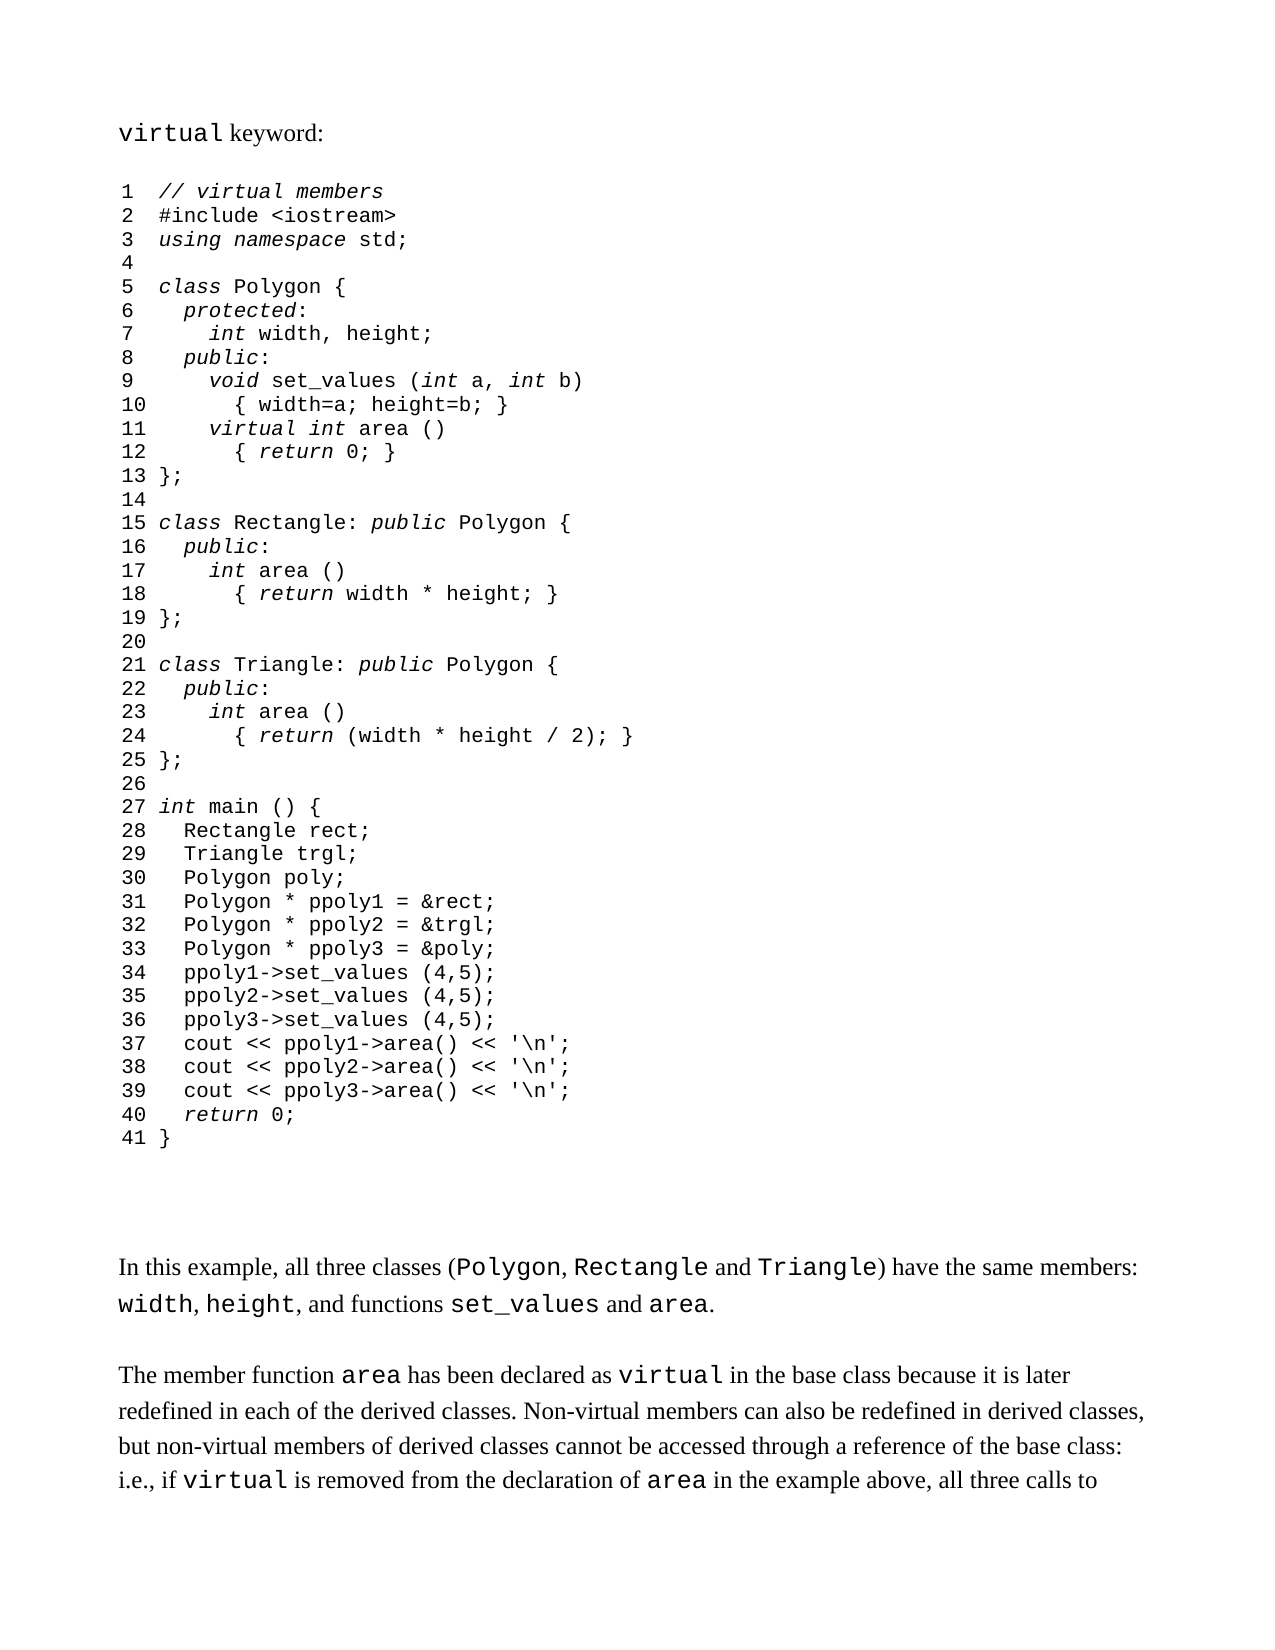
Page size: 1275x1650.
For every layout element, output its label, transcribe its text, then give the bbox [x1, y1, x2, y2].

table_header [678, 179, 808, 1183]
text In this example, all three classes (Polygon, Rectangle and Triangle) have the same members: width, height, and functions set_values and area. The member function area has been declared as virtual in the base class because it is later redefined in each of the derived classes. Non-virtual members can also be redefined in derived classes, but non-virtual members of derived classes cannot be accessed through a reference of the base class: i.e., if virtual is removed from the declaration of area in the example above, all three calls to [118, 1183, 1157, 1496]
table_header 1 2 3 4 5 6 7 8 9 10 11 12 13 14 15 16 17 18 19 20 21 22 23 24 25 26 27 28 29 30 31 32 33 34 35 36 37 38 39 40 41 [118, 179, 156, 1183]
table_header // virtual members #include <iostream> using namespace std; class Polygon { protected: int width, height; public: void set_values (int a, int b) { width=a; height=b; } virtual int area () { return 0; } }; class Rectangle: public Polygon { public: int area () { return width * height; } }; class Triangle: public Polygon { public: int area () { return (width * height / 2); } }; int main () { Rectangle rect; Triangle trgl; Polygon poly; Polygon * ppoly1 = &rect; Polygon * ppoly2 = &trgl; Polygon * ppoly3 = &poly; ppoly1->set_values (4,5); ppoly2->set_values (4,5); ppoly3->set_values (4,5); cout << ppoly1->area() << '\n'; cout << ppoly2->area() << '\n'; cout << ppoly3->area() << '\n'; return 0; } [156, 179, 642, 1183]
table_header [642, 179, 678, 1183]
text virtual keyword: [118, 118, 1157, 149]
